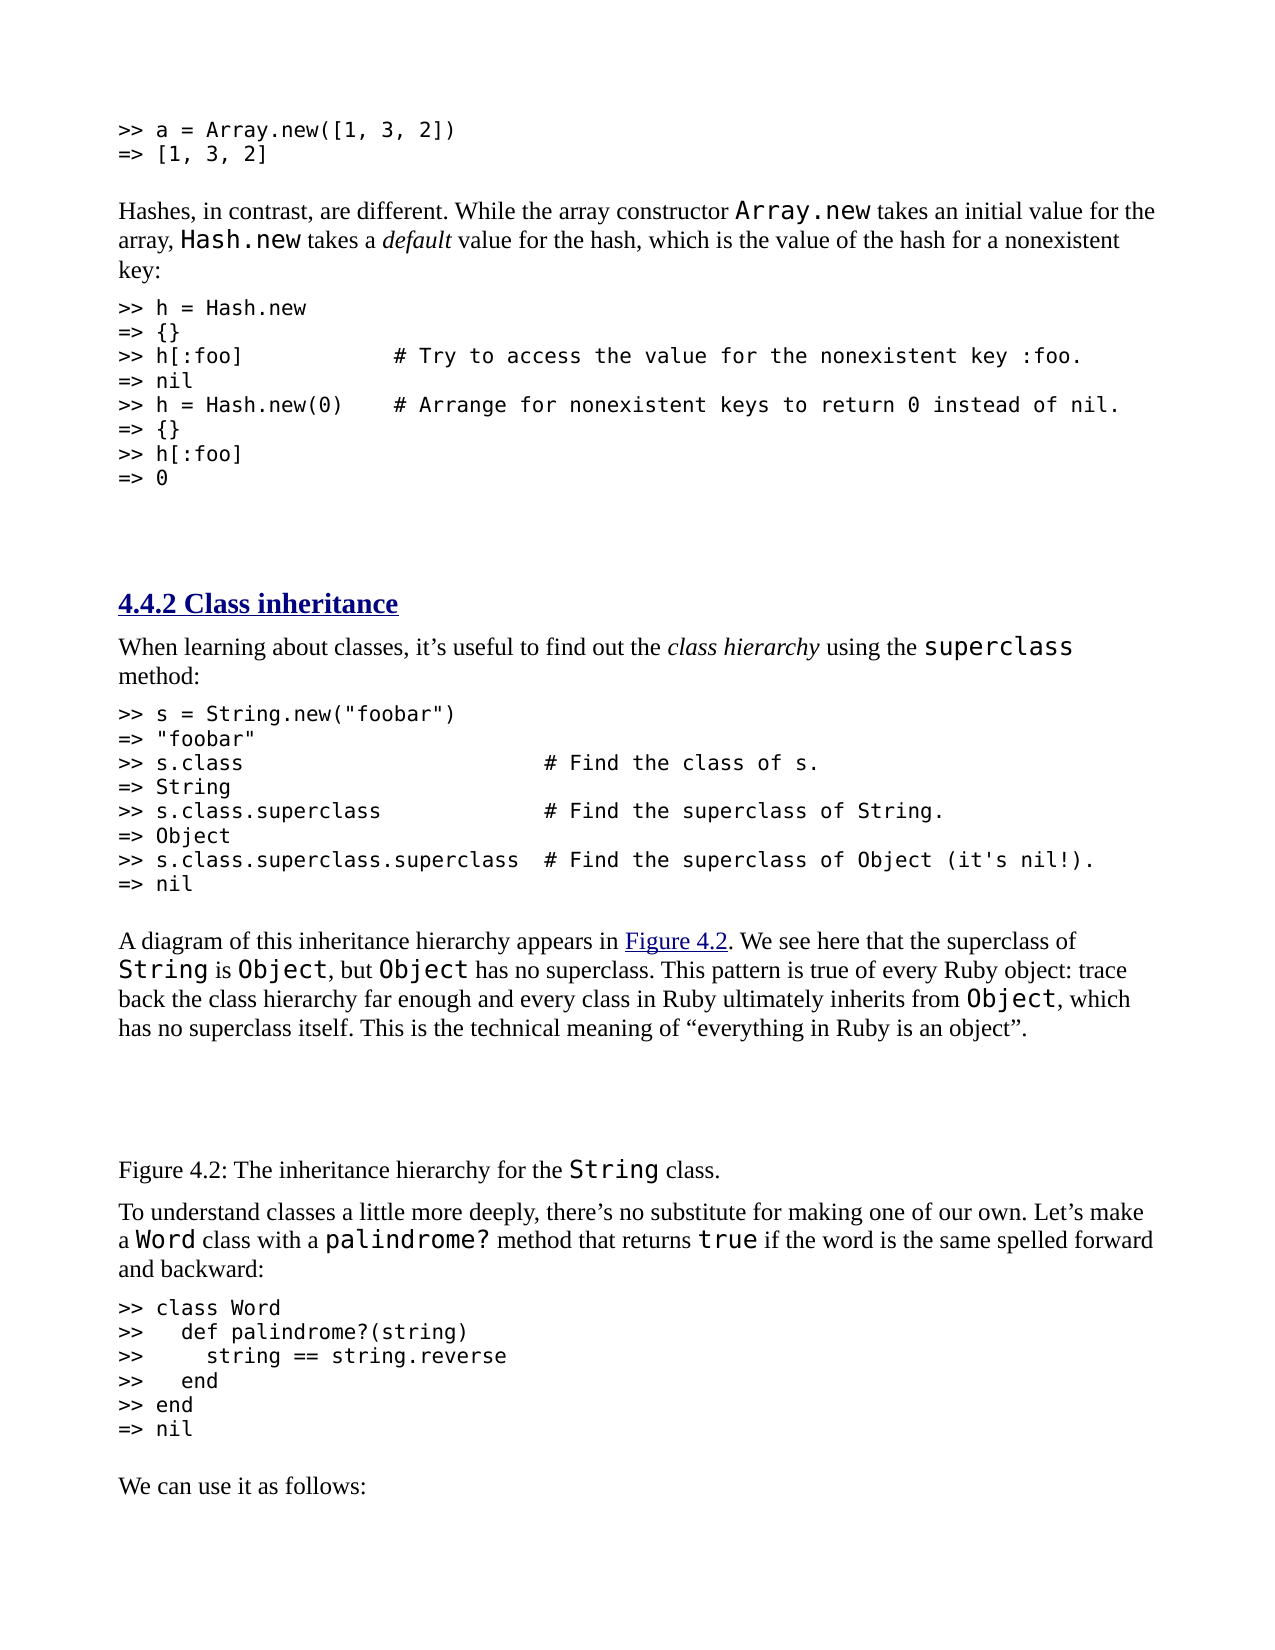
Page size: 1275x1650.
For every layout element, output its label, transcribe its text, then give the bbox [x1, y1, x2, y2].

text >> s.class # Find the class of s. [118, 751, 1157, 775]
text >> h = Hash.new(0) # Arrange for nonexistent keys to return 0 instead of nil. [118, 393, 1157, 417]
text >> string == string.reverse [118, 1344, 1157, 1369]
text >> s.class.superclass.superclass # Find the superclass of Object (it's nil!). [118, 848, 1157, 872]
text => [1, 3, 2] [118, 142, 1157, 167]
text => "foobar" [118, 727, 1157, 751]
text => Object [118, 824, 1157, 848]
text >> class Word [118, 1296, 1157, 1320]
text Figure 4.2: The inheritance hierarchy for the String class. [118, 1155, 1157, 1184]
text => {} [118, 320, 1157, 344]
text >> end [118, 1369, 1157, 1393]
text We can use it as follows: [118, 1471, 1157, 1500]
text To understand classes a little more deeply, there’s no substitute for making one of our own. Let’s make a Word class with a palindrome? method that returns true if the word is the same spelled forward and backward: [118, 1197, 1157, 1283]
text >> h = Hash.new [118, 296, 1157, 320]
text => nil [118, 1417, 1157, 1441]
subtitle 4.4.2 Class inheritance [118, 586, 1157, 619]
text When learning about classes, it’s useful to find out the class hierarchy using the superclass method: [118, 632, 1157, 690]
text >> s = String.new("foobar") [118, 702, 1157, 727]
text >> end [118, 1393, 1157, 1417]
text => String [118, 775, 1157, 799]
text >> h[:foo] # Try to access the value for the nonexistent key :foo. [118, 344, 1157, 369]
text A diagram of this inheritance hierarchy appears in Figure 4.2. We see here that the superclass of String is Object, but Object has no superclass. This pattern is true of every Ruby object: trace back the class hierarchy far enough and every class in Ruby ultimately inherits from Object, which has no superclass itself. This is the technical meaning of “everything in Ruby is an object”. [118, 926, 1157, 1042]
text => 0 [118, 466, 1157, 490]
text => {} [118, 417, 1157, 442]
text >> s.class.superclass # Find the superclass of String. [118, 799, 1157, 824]
text Hashes, in contrast, are different. While the array constructor Array.new takes an initial value for the array, Hash.new takes a default value for the hash, which is the value of the hash for a nonexistent key: [118, 196, 1157, 283]
text >> def palindrome?(string) [118, 1320, 1157, 1344]
text >> a = Array.new([1, 3, 2]) [118, 118, 1157, 142]
text => nil [118, 369, 1157, 393]
text => nil [118, 872, 1157, 897]
text >> h[:foo] [118, 442, 1157, 466]
